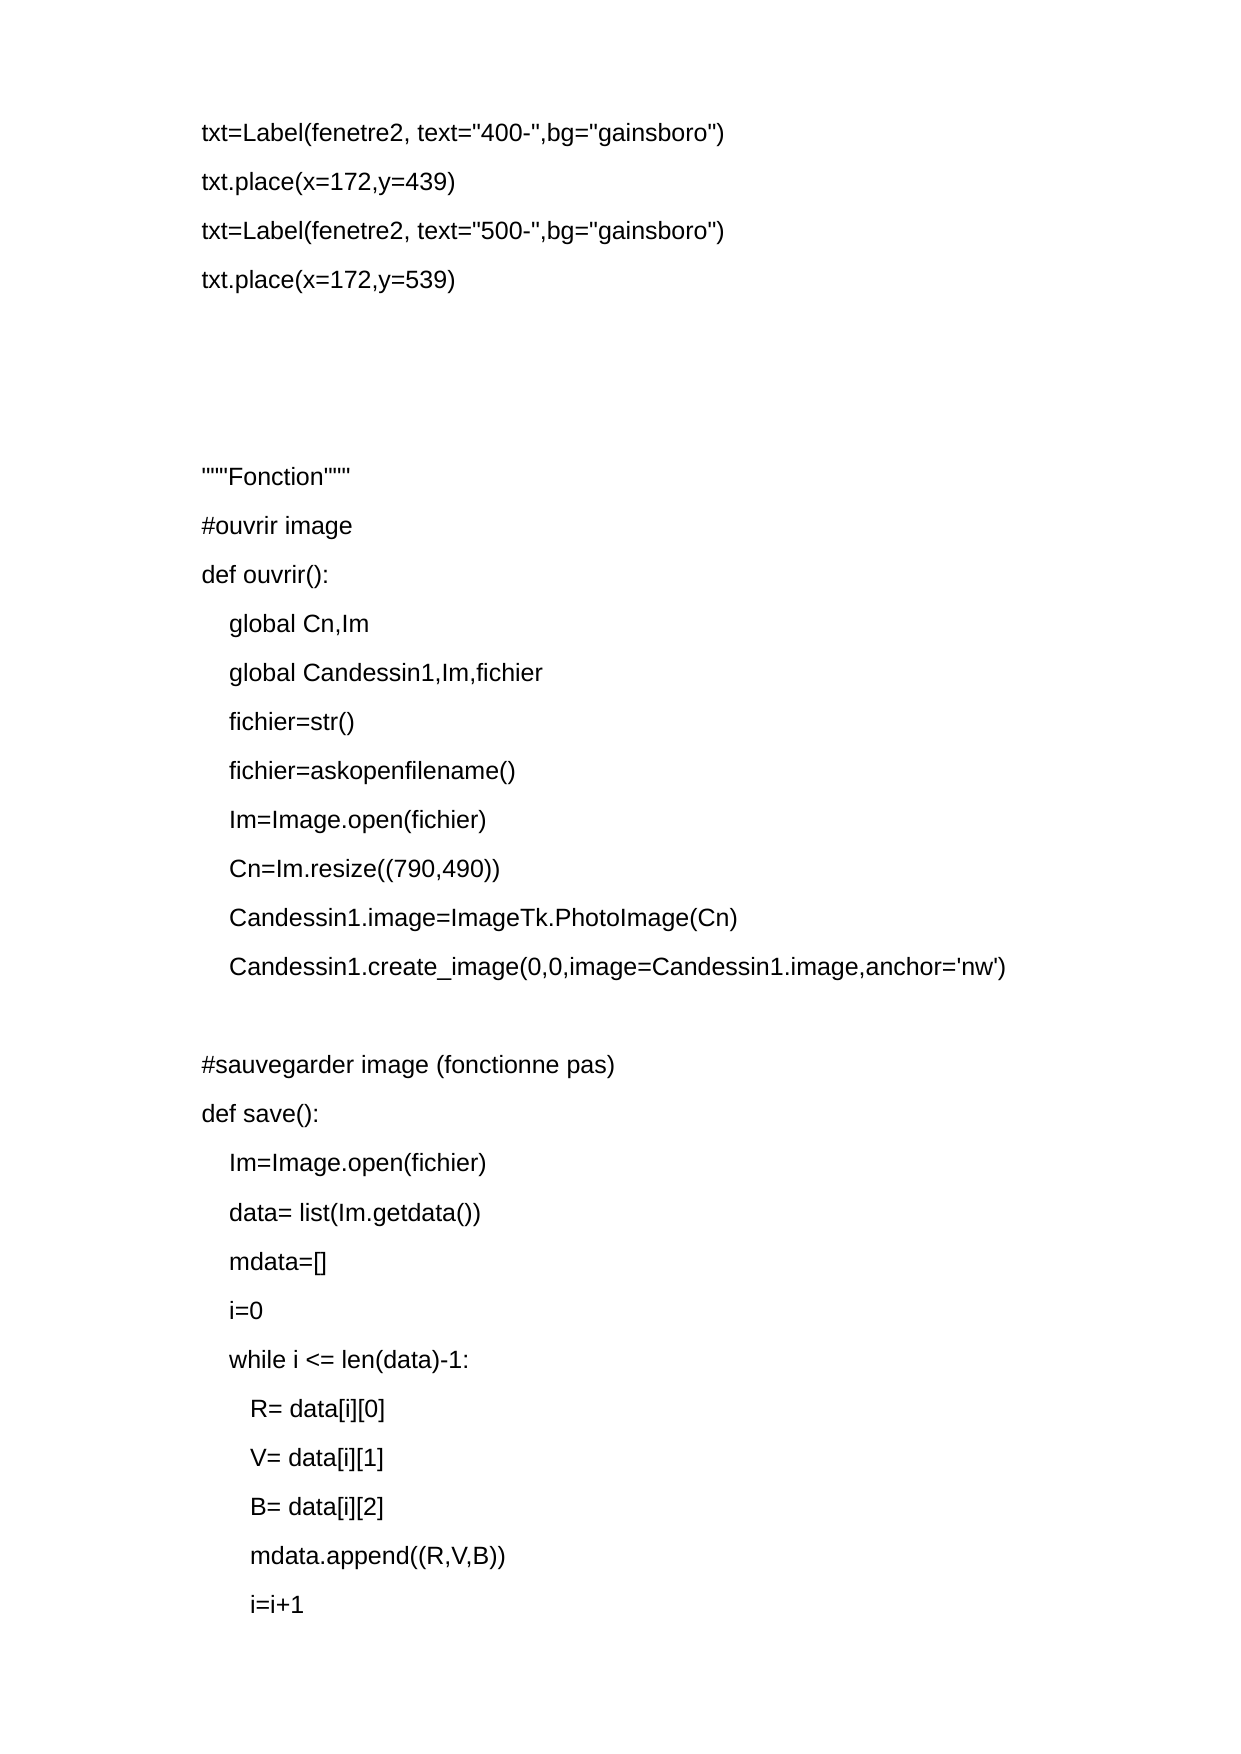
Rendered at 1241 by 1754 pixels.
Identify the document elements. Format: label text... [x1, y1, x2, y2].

text mdata.append((R,V,B)) [118, 1541, 1122, 1570]
text #ouvrir image [118, 511, 1122, 539]
text mdata=[] [118, 1247, 1122, 1275]
text Im=Image.open(fichier) [118, 805, 1122, 834]
text i=0 [118, 1296, 1122, 1324]
text global Cn,Im [118, 609, 1122, 637]
text Im=Image.open(fichier) [118, 1148, 1122, 1177]
text def save(): [118, 1099, 1122, 1128]
text data= list(Im.getdata()) [118, 1197, 1122, 1226]
text B= data[i][2] [118, 1492, 1122, 1521]
text while i <= len(data)-1: [118, 1345, 1122, 1373]
text R= data[i][0] [118, 1394, 1122, 1422]
text i=i+1 [118, 1590, 1122, 1619]
text fichier=askopenfilename() [118, 756, 1122, 785]
text #sauvegarder image (fonctionne pas) [118, 1050, 1122, 1079]
text fichier=str() [118, 707, 1122, 736]
text def ouvrir(): [118, 560, 1122, 588]
text """Fonction""" [118, 462, 1122, 490]
text Candessin1.create_image(0,0,image=Candessin1.image,anchor='nw') [118, 952, 1122, 981]
text global Candessin1,Im,fichier [118, 658, 1122, 687]
text V= data[i][1] [118, 1443, 1122, 1472]
text txt.place(x=172,y=539) [118, 265, 1122, 294]
text txt=Label(fenetre2, text="400-",bg="gainsboro") [118, 118, 1122, 147]
text txt=Label(fenetre2, text="500-",bg="gainsboro") [118, 216, 1122, 245]
text Cn=Im.resize((790,490)) [118, 854, 1122, 883]
text txt.place(x=172,y=439) [118, 167, 1122, 196]
text Candessin1.image=ImageTk.PhotoImage(Cn) [118, 903, 1122, 932]
